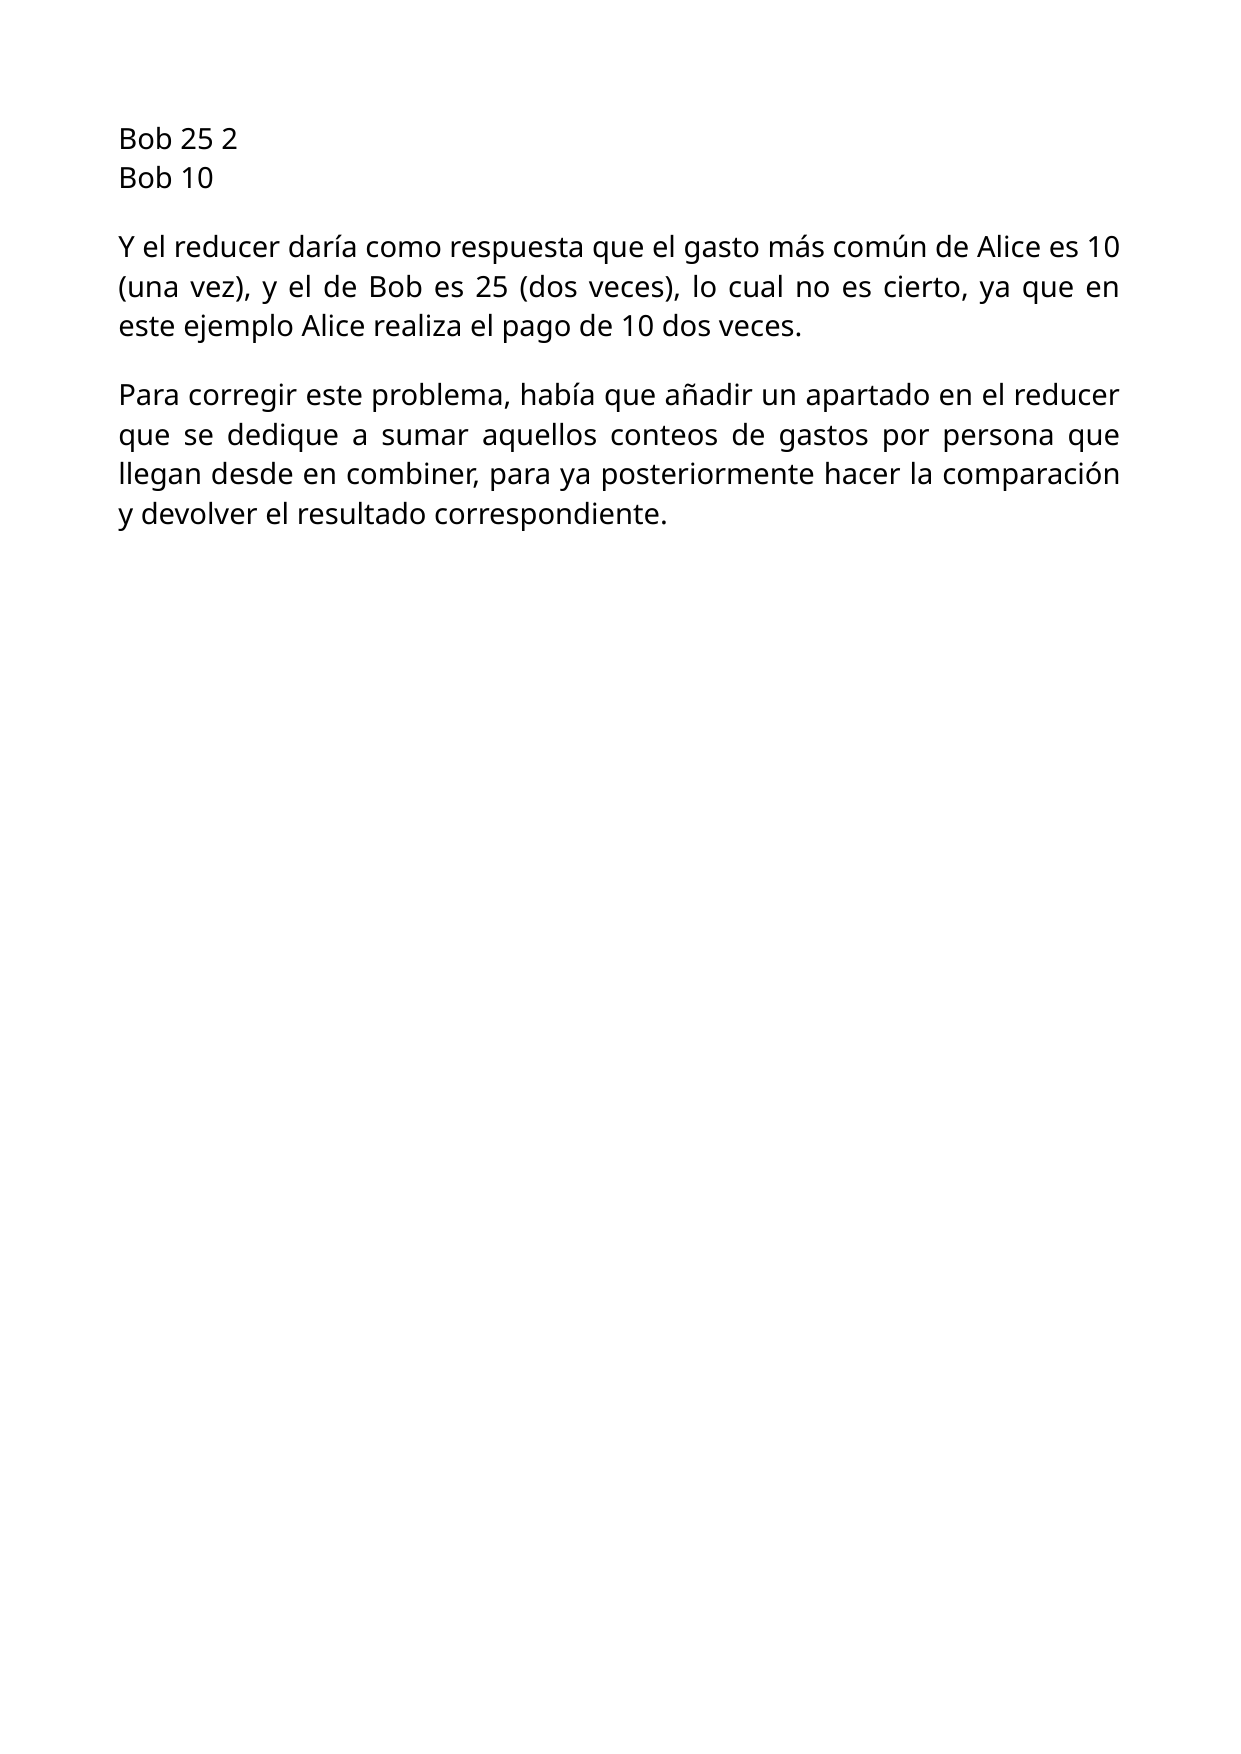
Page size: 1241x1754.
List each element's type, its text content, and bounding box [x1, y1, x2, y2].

text Bob 10 [118, 158, 1122, 197]
text Bob 25 2 [118, 118, 1122, 158]
text Para corregir este problema, había que añadir un apartado en el reducer que se dedique a sumar aquellos conteos de gastos por persona que llegan desde en combiner, para ya posteriormente hacer la comparación y devolver el resultado correspondiente. [118, 374, 1122, 533]
text Y el reducer daría como respuesta que el gasto más común de Alice es 10 (una vez), y el de Bob es 25 (dos veces), lo cual no es cierto, ya que en este ejemplo Alice realiza el pago de 10 dos veces. [118, 226, 1122, 345]
